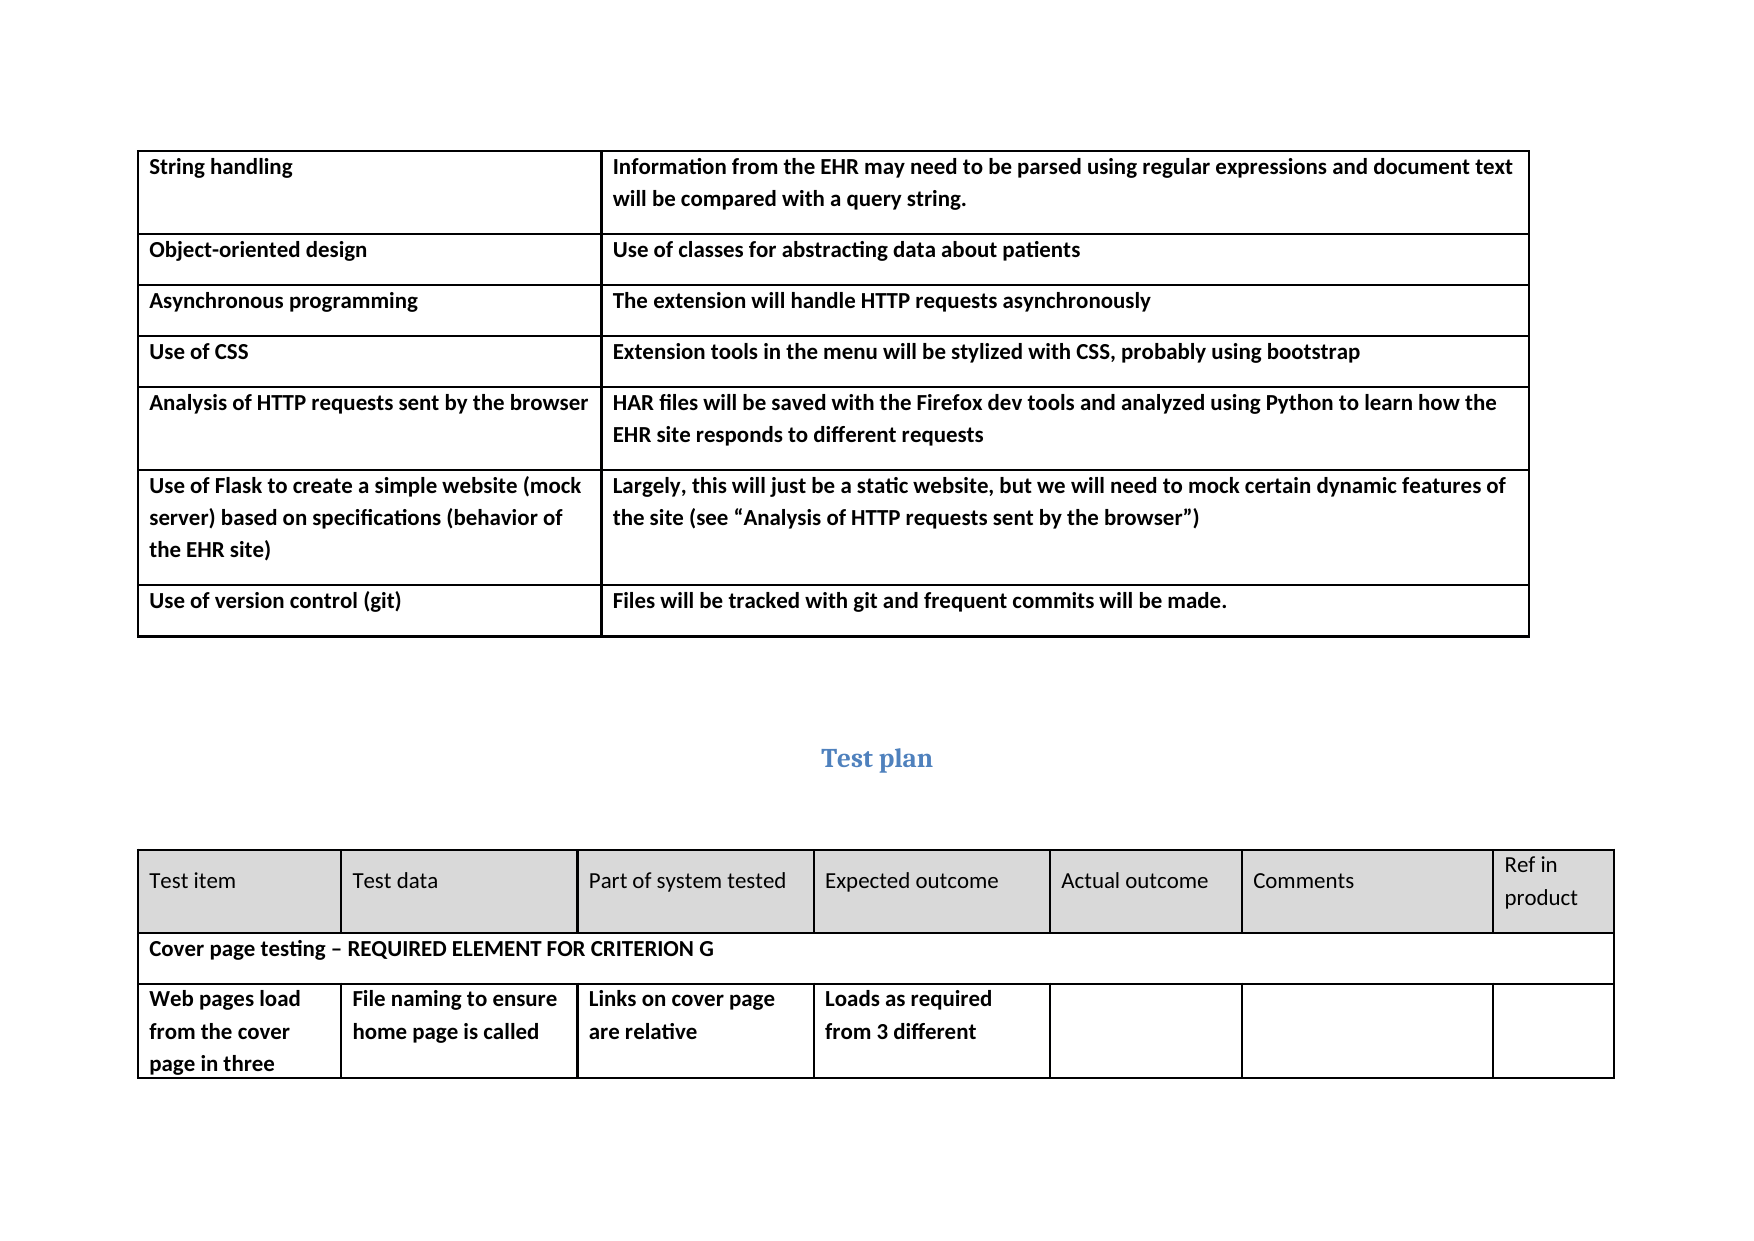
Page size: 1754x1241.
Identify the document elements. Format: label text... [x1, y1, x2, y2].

table_cell Links on cover page are relative [579, 985, 813, 1077]
table_cell Information from the EHR may need to be parsed using regular expressions and document text will be compared with a query string. [603, 152, 1528, 233]
table_cell Use of version control (git) [139, 586, 600, 635]
table_cell Use of classes for abstracting data about patients [603, 235, 1528, 284]
table_cell Files will be tracked with git and frequent commits will be made. [603, 586, 1528, 635]
table_cell Extension tools in the menu will be stylized with CSS, probably using bootstrap [603, 337, 1528, 386]
table_cell File naming to ensure home page is called [342, 985, 576, 1077]
table_cell Loads as required from 3 different [815, 985, 1049, 1077]
table_cell Use of CSS [139, 337, 600, 386]
table_header Expected outcome [815, 851, 1049, 932]
table_cell [1243, 985, 1492, 1077]
table_cell [1051, 985, 1241, 1077]
table_cell Asynchronous programming [139, 286, 600, 335]
subtitle Test plan [150, 743, 1604, 774]
table_header Actual outcome [1051, 851, 1241, 932]
table_cell [1494, 985, 1613, 1077]
table_cell Use of Flask to create a simple website (mock server) based on specifications (behavior of the EHR site) [139, 471, 600, 584]
table_header Part of system tested [579, 851, 813, 932]
table_cell HAR files will be saved with the Firefox dev tools and analyzed using Python to learn how the EHR site responds to different requests [603, 388, 1528, 469]
table_cell Web pages load from the cover page in three [139, 985, 340, 1077]
table_cell Cover page testing – REQUIRED ELEMENT FOR CRITERION G [139, 934, 1613, 982]
table_cell Object-oriented design [139, 235, 600, 284]
table_header Comments [1243, 851, 1492, 932]
table_cell Analysis of HTTP requests sent by the browser [139, 388, 600, 469]
table_cell The extension will handle HTTP requests asynchronously [603, 286, 1528, 335]
table_header Ref in product [1494, 851, 1613, 932]
table_header Test data [342, 851, 576, 932]
table_header Test item [139, 851, 340, 932]
table_cell Largely, this will just be a static website, but we will need to mock certain dynamic features of the site (see “Analysis of HTTP requests sent by the browser”) [603, 471, 1528, 584]
table_cell String handling [139, 152, 600, 233]
